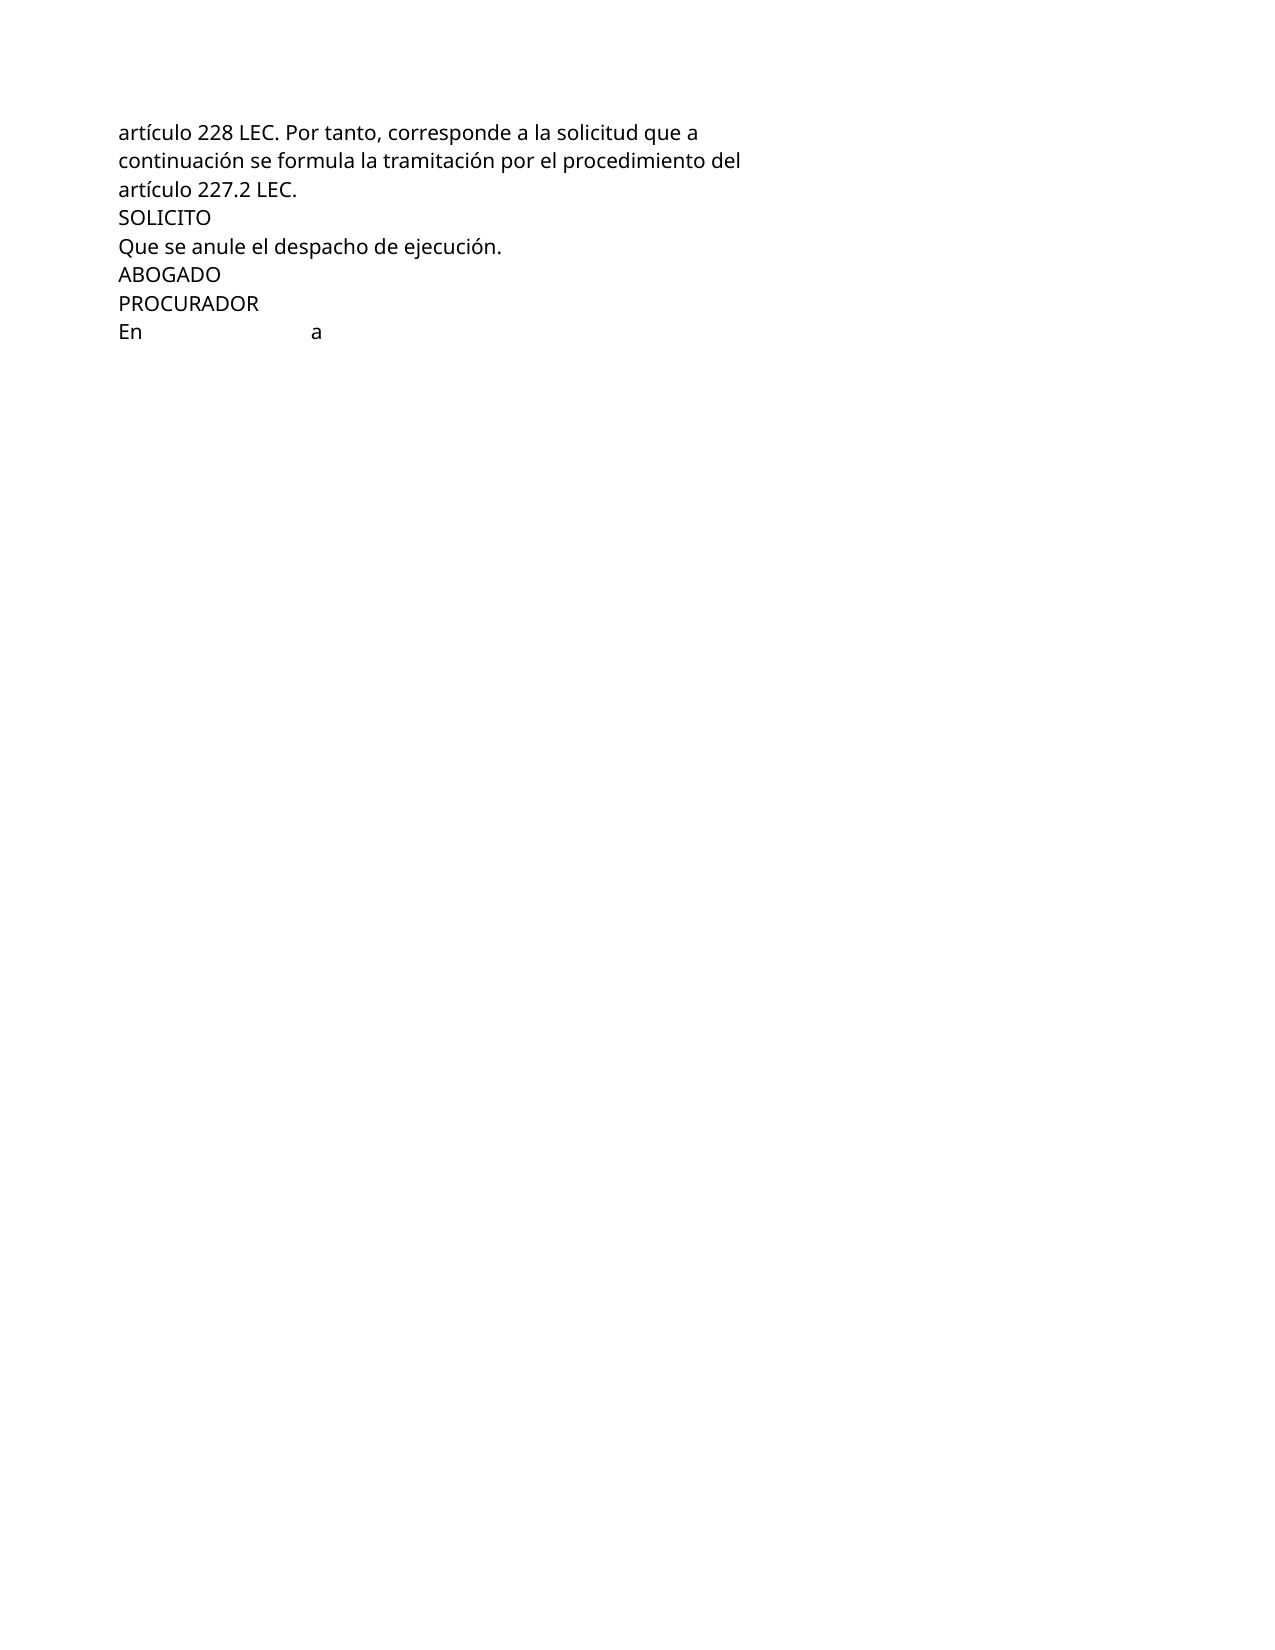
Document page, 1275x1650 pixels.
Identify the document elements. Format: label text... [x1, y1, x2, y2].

text SOLICITO [118, 203, 1157, 232]
text artículo 228 LEC. Por tanto, corresponde a la solicitud que a [118, 118, 1157, 147]
text Que se anule el despacho de ejecución. [118, 232, 1157, 260]
text En a [118, 317, 1157, 346]
text ABOGADO PROCURADOR [118, 260, 1157, 317]
text artículo 227.2 LEC. [118, 175, 1157, 203]
text continuación se formula la tramitación por el procedimiento del [118, 147, 1157, 175]
